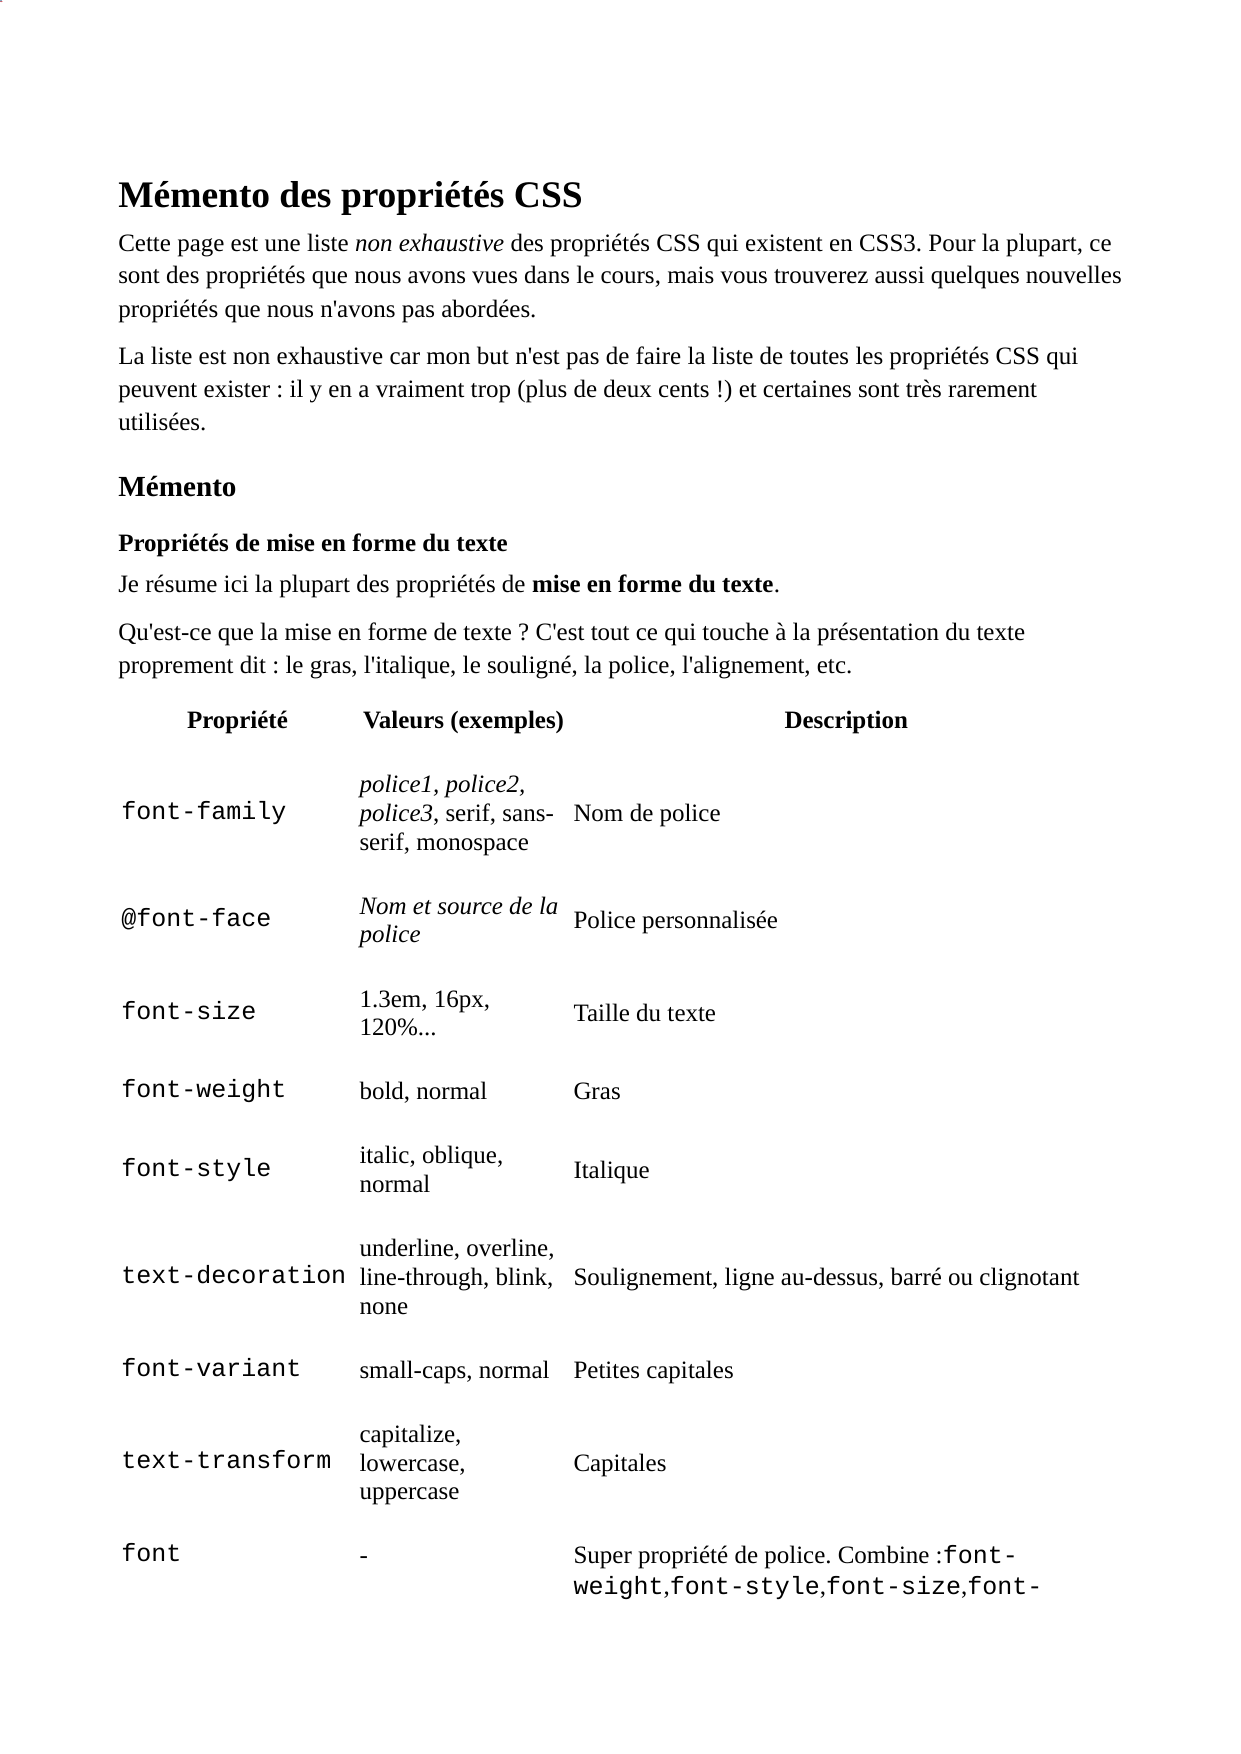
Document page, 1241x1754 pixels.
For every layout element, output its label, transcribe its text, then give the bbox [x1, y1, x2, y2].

table_cell font-family [118, 766, 356, 888]
table_header Description [570, 702, 1122, 766]
table_cell Gras [570, 1074, 1122, 1138]
table_cell font-size [118, 981, 356, 1073]
table_cell Nom de police [570, 766, 1122, 888]
table_cell italic, oblique, normal [356, 1138, 570, 1230]
subtitle Propriétés de mise en forme du texte [118, 528, 1122, 557]
table_cell Italique [570, 1138, 1122, 1230]
table_cell small-caps, normal [356, 1352, 570, 1416]
table_cell capitalize, lowercase, uppercase [356, 1416, 570, 1538]
table_cell font-style [118, 1138, 356, 1230]
text Je résume ici la plupart des propriétés de mise en forme du texte. [118, 569, 1122, 598]
subtitle Mémento [118, 469, 1122, 503]
table_cell Petites capitales [570, 1352, 1122, 1416]
table_header Propriété [118, 702, 356, 766]
table_cell font-weight [118, 1074, 356, 1138]
table_cell - [356, 1538, 570, 1605]
table_cell 1.3em, 16px, 120%... [356, 981, 570, 1073]
table_cell @font-face [118, 888, 356, 981]
table_cell font-variant [118, 1352, 356, 1416]
text Cette page est une liste non exhaustive des propriétés CSS qui existent en CSS3. Pour la plupart, ce sont des propriétés que nous avons vues dans le cours, mais vous trouverez aussi quelques nouvelles propriétés que nous n'avons pas abordées. [118, 228, 1122, 322]
text Qu'est-ce que la mise en forme de texte ? C'est tout ce qui touche à la présentation du texte proprement dit : le gras, l'italique, le souligné, la police, l'alignement, etc. [118, 617, 1122, 679]
table_cell Soulignement, ligne au-dessus, barré ou clignotant [570, 1230, 1122, 1352]
table_cell Taille du texte [570, 981, 1122, 1073]
table_cell Super propriété de police. Combine :font-weight,font-style,font-size,font- [570, 1538, 1122, 1605]
table_cell bold, normal [356, 1074, 570, 1138]
subtitle Mémento des propriétés CSS [118, 172, 1122, 215]
table_cell text-decoration [118, 1230, 356, 1352]
table_cell font [118, 1538, 356, 1605]
table_cell text-transform [118, 1416, 356, 1538]
table_cell Capitales [570, 1416, 1122, 1538]
table_cell Police personnalisée [570, 888, 1122, 981]
table_cell police1, police2, police3, serif, sans-serif, monospace [356, 766, 570, 888]
table_header Valeurs (exemples) [356, 702, 570, 766]
table_cell underline, overline, line-through, blink, none [356, 1230, 570, 1352]
text La liste est non exhaustive car mon but n'est pas de faire la liste de toutes les propriétés CSS qui peuvent exister : il y en a vraiment trop (plus de deux cents !) et certaines sont très rarement utilisées. [118, 341, 1122, 436]
table_cell Nom et source de la police [356, 888, 570, 981]
